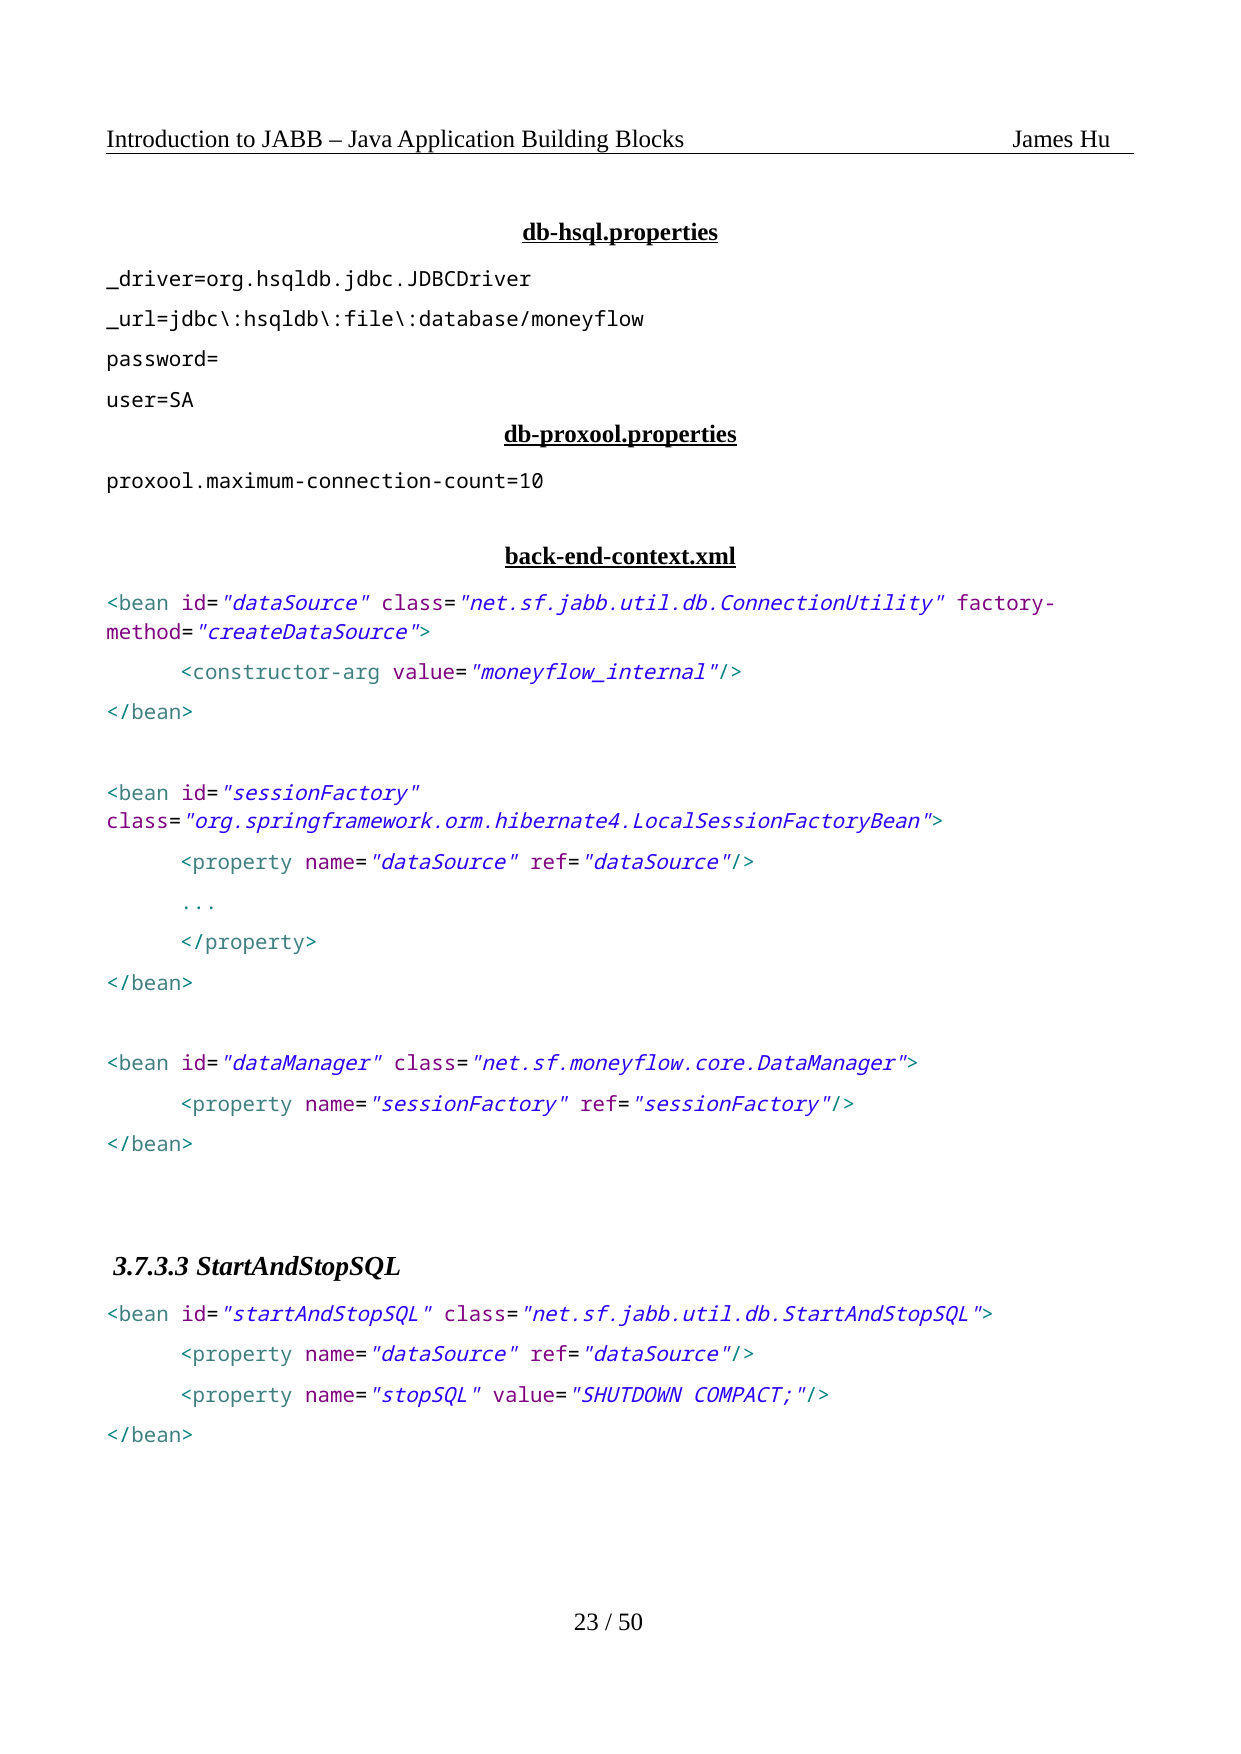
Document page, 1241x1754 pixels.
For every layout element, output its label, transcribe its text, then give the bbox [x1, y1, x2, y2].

text <bean id="startAndStopSQL" class="net.sf.jabb.util.db.StartAndStopSQL"> [106, 1299, 1134, 1328]
text </bean> [106, 1129, 1134, 1157]
text _driver=org.hsqldb.jdbc.JDBCDriver [106, 264, 1134, 292]
text password= [106, 344, 1134, 373]
subtitle StartAndStopSQL [106, 1250, 1134, 1282]
text </bean> [106, 1420, 1134, 1449]
text </bean> [106, 697, 1134, 726]
text <bean id="dataSource" class="net.sf.jabb.util.db.ConnectionUtility" factory-method="createDataSource"> [106, 588, 1134, 645]
text <constructor-arg value="moneyflow_internal"/> [106, 657, 1134, 686]
text back-end-context.xml [106, 541, 1134, 570]
text ... [106, 887, 1134, 916]
text _url=jdbc\:hsqldb\:file\:database/moneyflow [106, 304, 1134, 333]
text user=SA [106, 385, 1134, 413]
text </bean> [106, 968, 1134, 996]
text </property> [106, 927, 1134, 956]
text <property name="dataSource" ref="dataSource"/> [106, 1339, 1134, 1368]
text <property name="sessionFactory" ref="sessionFactory"/> [106, 1089, 1134, 1117]
text <property name="dataSource" ref="dataSource"/> [106, 847, 1134, 875]
text <bean id="sessionFactory" class="org.springframework.orm.hibernate4.LocalSessionFactoryBean"> [106, 778, 1134, 835]
text db-hsql.properties [106, 217, 1134, 246]
text db-proxool.properties [106, 419, 1134, 448]
text proxool.maximum-connection-count=10 [106, 466, 1134, 495]
text <bean id="dataManager" class="net.sf.moneyflow.core.DataManager"> [106, 1048, 1134, 1077]
text <property name="stopSQL" value="SHUTDOWN COMPACT;"/> [106, 1380, 1134, 1408]
